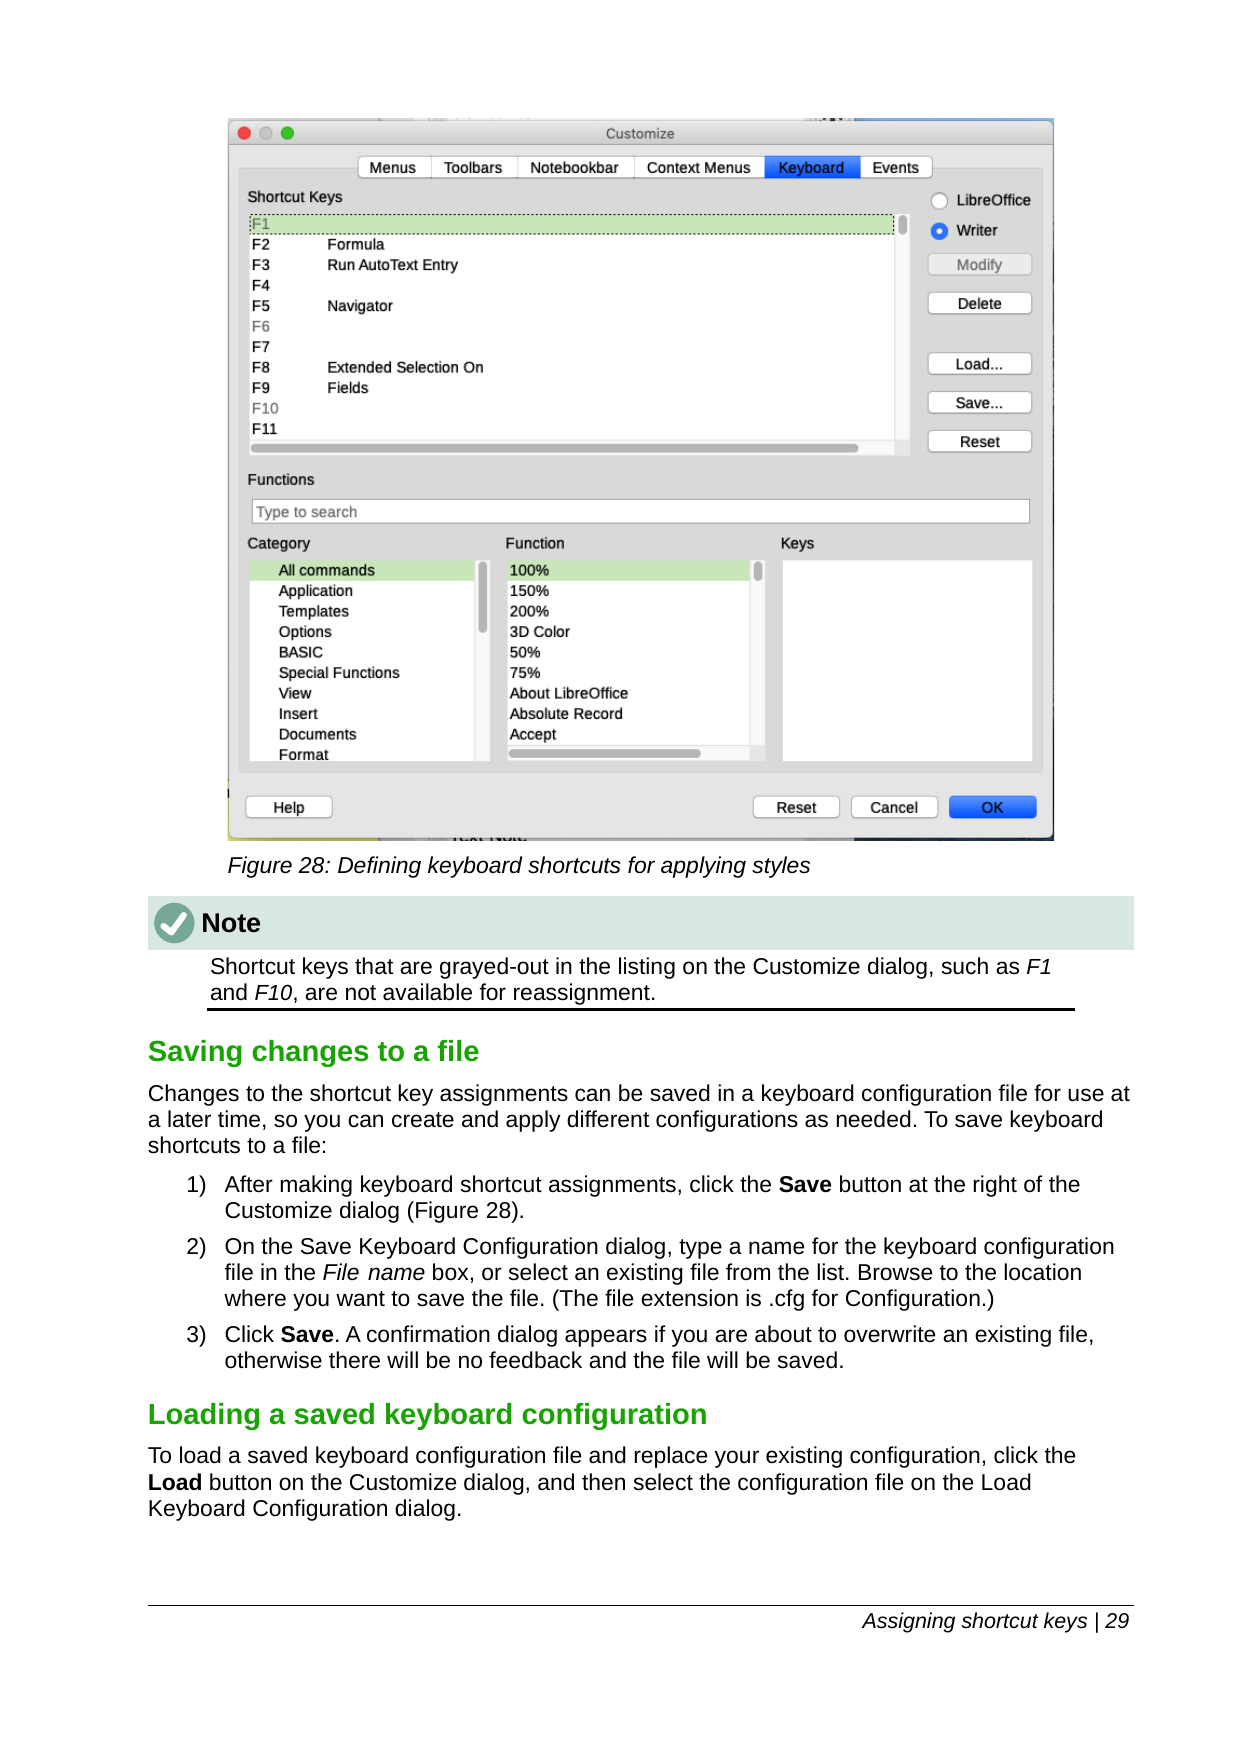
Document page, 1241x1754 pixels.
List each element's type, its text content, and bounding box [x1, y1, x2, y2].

list After making keyboard shortcut assignments, click the Save button at the right of the Customize dialog (Figure 28). [207, 1171, 1134, 1224]
text To load a saved keyboard configuration file and replace your existing configuration, click the Load button on the Customize dialog, and then select the configuration file on the Load Keyboard Configuration dialog. [148, 1442, 1134, 1521]
subtitle Saving changes to a file [148, 1034, 1134, 1068]
picture [227, 118, 1055, 841]
text Shortcut keys that are grayed-out in the listing on the Customize dialog, such as F1 and F10, are not available for reassignment. [207, 950, 1075, 1008]
list On the Save Keyboard Configuration dialog, type a name for the keyboard configuration file in the File name box, or select an existing file from the list. Browse to the location where you want to save the file. (The file extension is .cfg for Configuration.) [207, 1233, 1134, 1312]
subtitle Loading a saved keyboard configuration [148, 1397, 1134, 1430]
list Changes to the shortcut key assignments can be saved in a keyboard configuration file for use at a later time, so you can create and apply different configurations as needed. To save keyboard shortcuts to a file: [148, 1079, 1134, 1158]
subtitle Note [148, 896, 1134, 950]
text Figure 28: Defining keyboard shortcuts for applying styles [227, 852, 1054, 878]
list Click Save. A confirmation dialog appears if you are about to overwrite an existing file, otherwise there will be no feedback and the file will be saved. [207, 1321, 1134, 1373]
